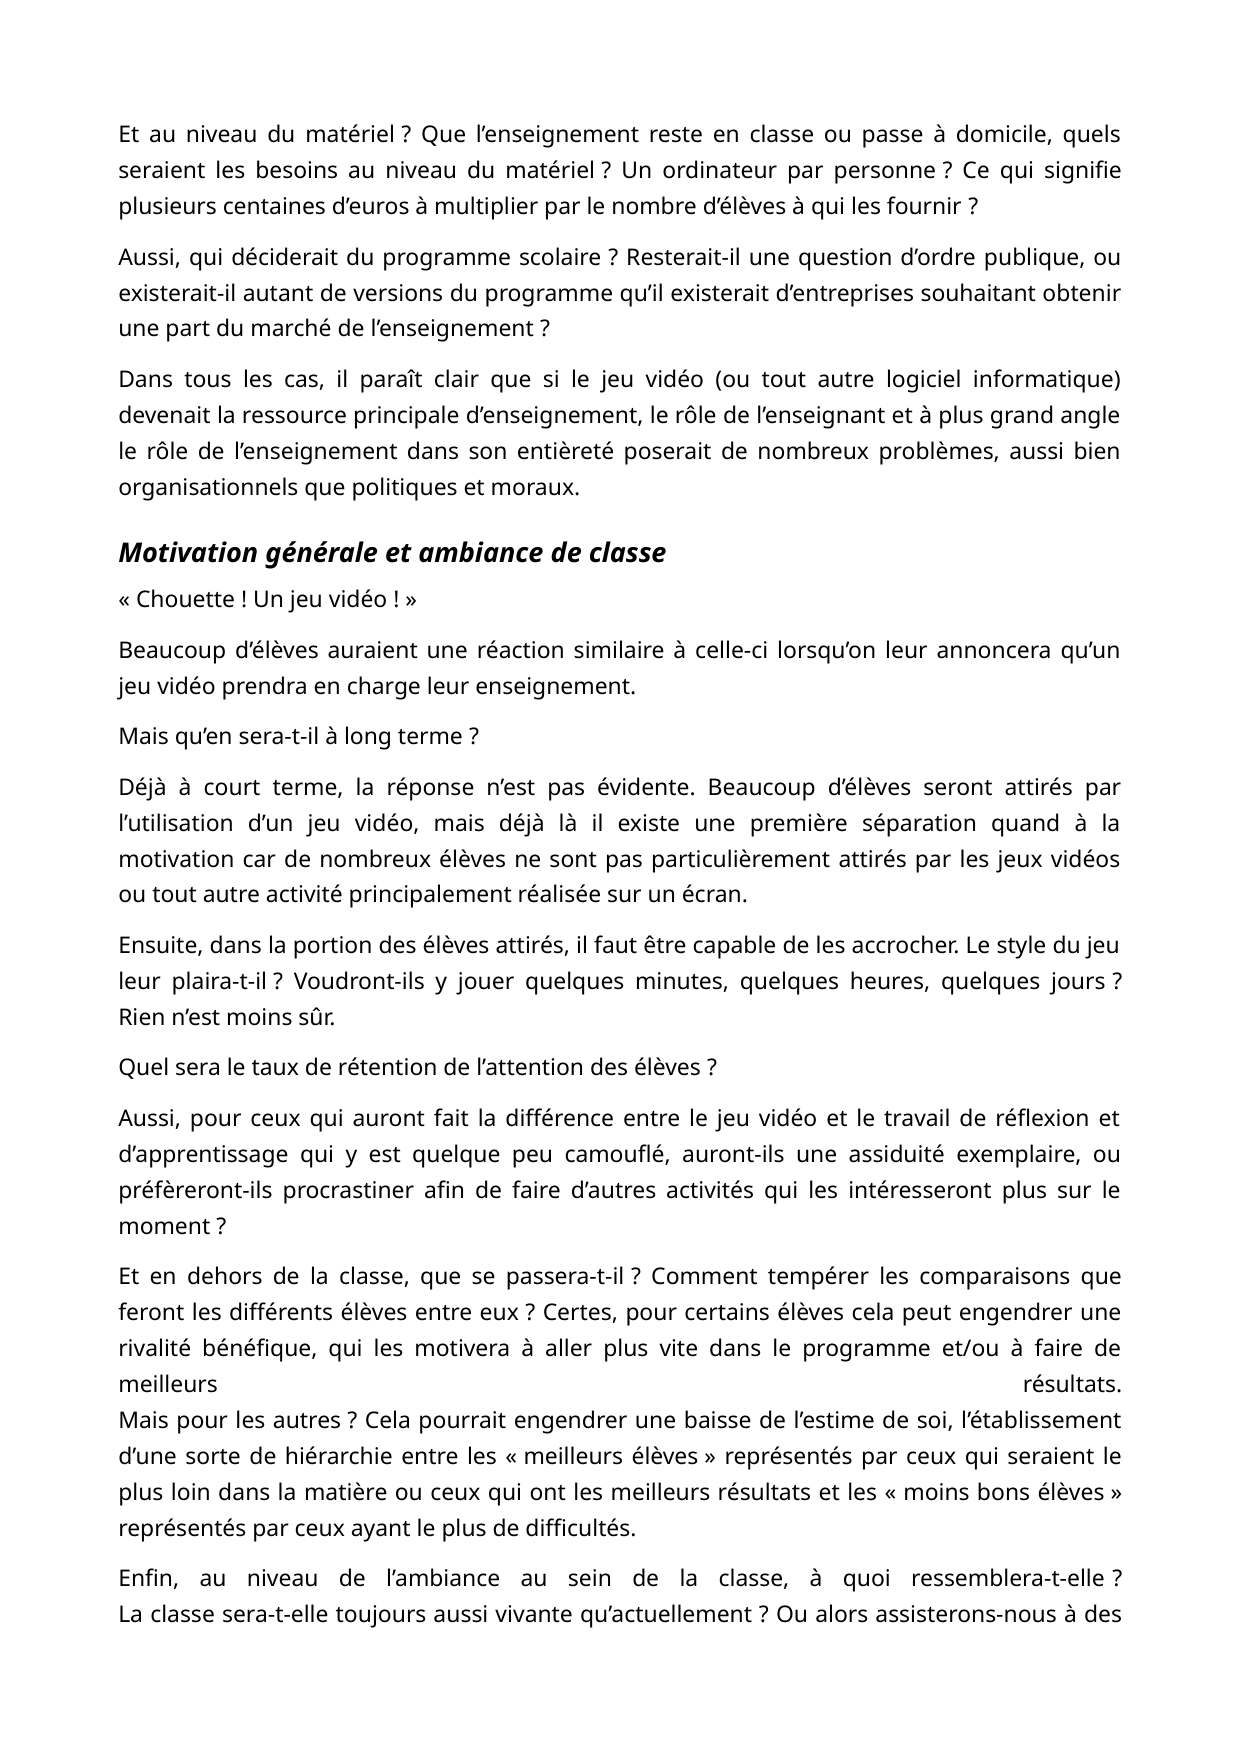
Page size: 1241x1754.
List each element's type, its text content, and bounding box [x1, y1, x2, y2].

text Et en dehors de la classe, que se passera-t-il ? Comment tempérer les comparaisons que feront les différents élèves entre eux ? Certes, pour certains élèves cela peut engendrer une rivalité bénéfique, qui les motivera à aller plus vite dans le programme et/ou à faire de meilleurs résultats. Mais pour les autres ? Cela pourrait engendrer une baisse de l’estime de soi, l’établissement d’une sorte de hiérarchie entre les « meilleurs élèves » représentés par ceux qui seraient le plus loin dans la matière ou ceux qui ont les meilleurs résultats et les « moins bons élèves » représentés par ceux ayant le plus de difficultés. [118, 1260, 1122, 1543]
text « Chouette ! Un jeu vidéo ! » [118, 583, 1122, 614]
text Quel sera le taux de rétention de l’attention des élèves ? [118, 1051, 1122, 1083]
text Mais qu’en sera-t-il à long terme ? [118, 720, 1122, 751]
text Dans tous les cas, il paraît clair que si le jeu vidéo (ou tout autre logiciel informatique) devenait la ressource principale d’enseignement, le rôle de l’enseignant et à plus grand angle le rôle de l’enseignement dans son entièreté poserait de nombreux problèmes, aussi bien organisationnels que politiques et moraux. [118, 363, 1122, 502]
text Et au niveau du matériel ? Que l’enseignement reste en classe ou passe à domicile, quels seraient les besoins au niveau du matériel ? Un ordinateur par personne ? Ce qui signifie plusieurs centaines d’euros à multiplier par le nombre d’élèves à qui les fournir ? [118, 118, 1122, 221]
text Aussi, pour ceux qui auront fait la différence entre le jeu vidéo et le travail de réflexion et d’apprentissage qui y est quelque peu camouflé, auront-ils une assiduité exemplaire, ou préfèreront-ils procrastiner afin de faire d’autres activités qui les intéresseront plus sur le moment ? [118, 1102, 1122, 1241]
text Enfin, au niveau de l’ambiance au sein de la classe, à quoi ressemblera-t-elle ? La classe sera-t-elle toujours aussi vivante qu’actuellement ? Ou alors assisterons-nous à des [118, 1562, 1122, 1629]
text Ensuite, dans la portion des élèves attirés, il faut être capable de les accrocher. Le style du jeu leur plaira-t-il ? Voudront-ils y jouer quelques minutes, quelques heures, quelques jours ? Rien n’est moins sûr. [118, 929, 1122, 1032]
text Déjà à court terme, la réponse n’est pas évidente. Beaucoup d’élèves seront attirés par l’utilisation d’un jeu vidéo, mais déjà là il existe une première séparation quand à la motivation car de nombreux élèves ne sont pas particulièrement attirés par les jeux vidéos ou tout autre activité principalement réalisée sur un écran. [118, 771, 1122, 910]
text Beaucoup d’élèves auraient une réaction similaire à celle-ci lorsqu’on leur annoncera qu’un jeu vidéo prendra en charge leur enseignement. [118, 634, 1122, 701]
text Aussi, qui déciderait du programme scolaire ? Resterait-il une question d’ordre publique, ou existerait-il autant de versions du programme qu’il existerait d’entreprises souhaitant obtenir une part du marché de l’enseignement ? [118, 241, 1122, 344]
subtitle Motivation générale et ambiance de classe [118, 534, 1122, 571]
